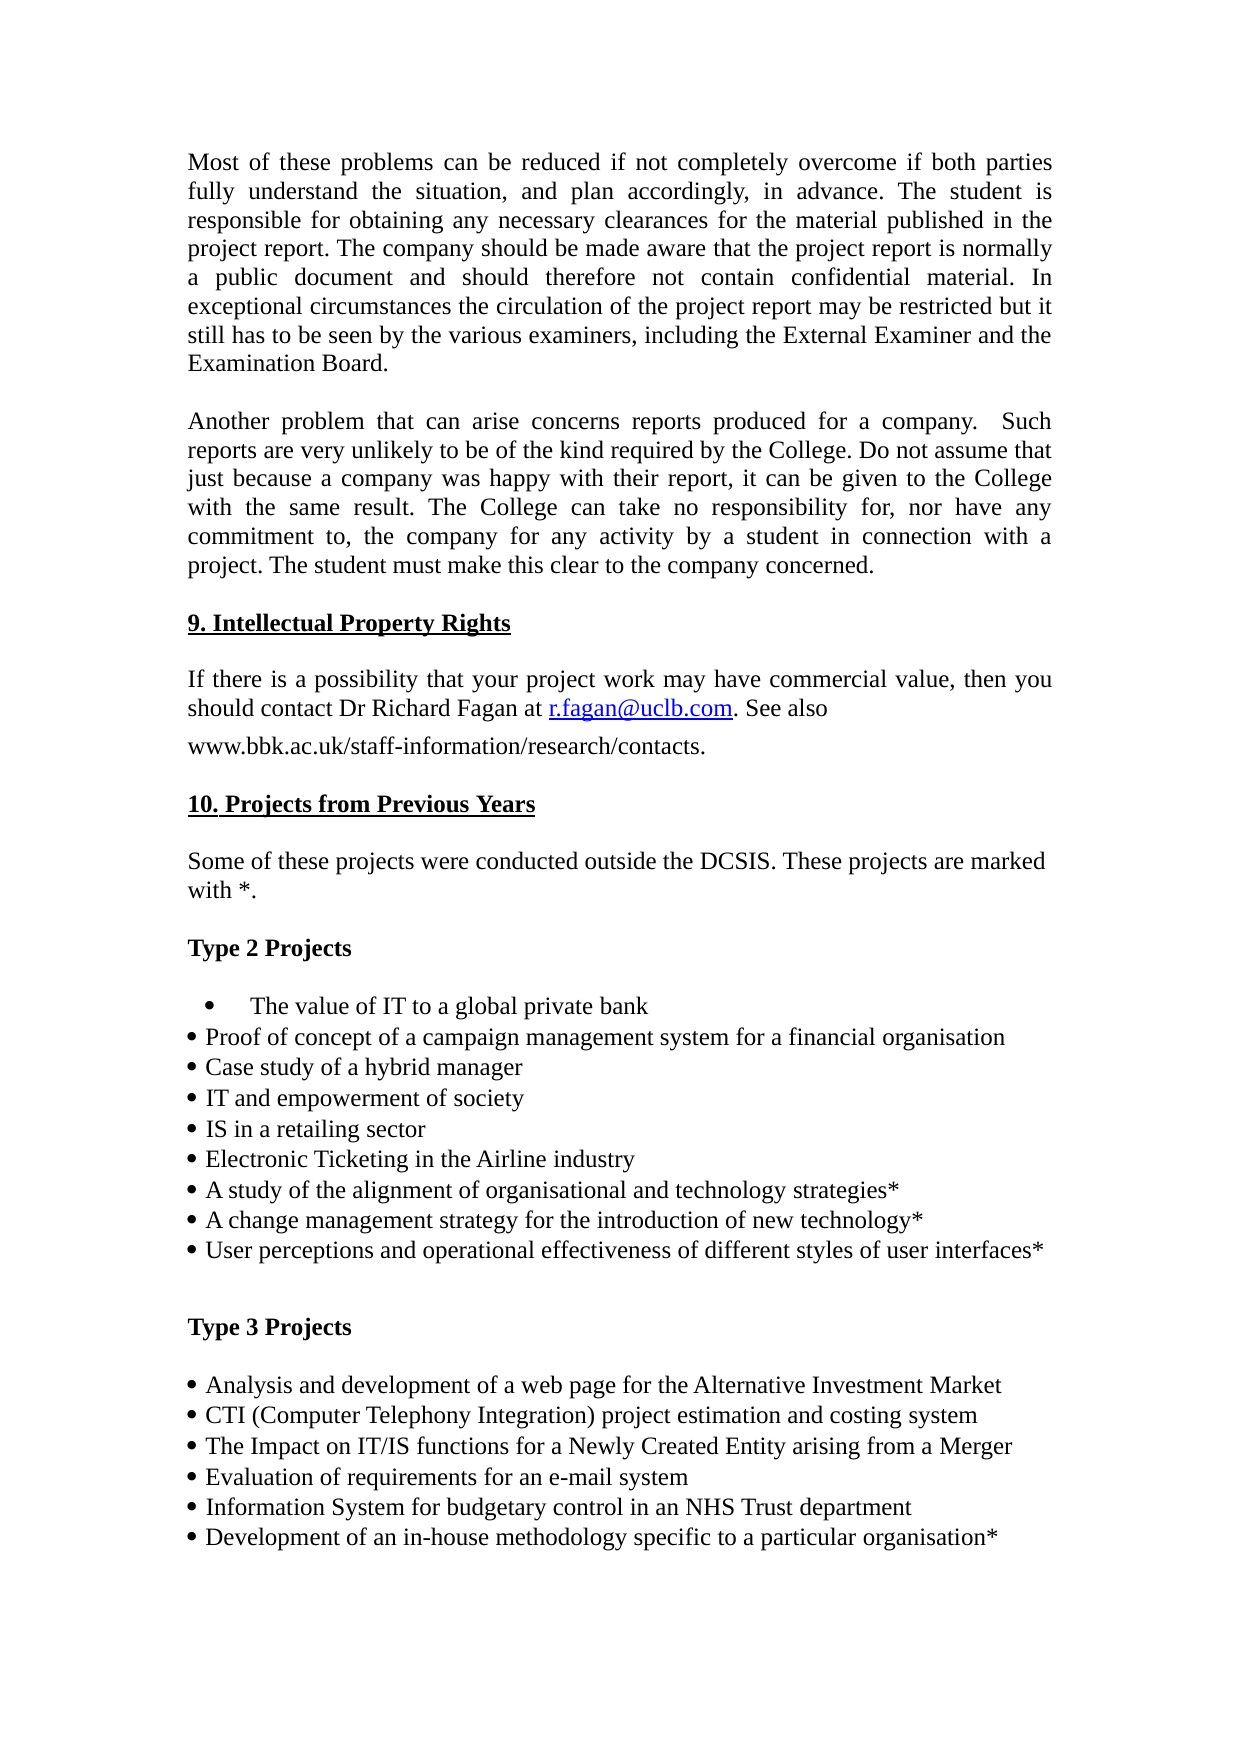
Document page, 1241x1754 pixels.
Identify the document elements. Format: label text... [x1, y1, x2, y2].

list User perceptions and operational effectiveness of different styles of user interfaces* [187, 1235, 1065, 1264]
subtitle Projects from Previous Years [187, 789, 1065, 818]
list Information System for budgetary control in an NHS Trust department [187, 1491, 1065, 1522]
list Analysis and development of a web page for the Alternative Investment Market [187, 1371, 1065, 1399]
list A study of the alignment of organisational and technology strategies* [187, 1174, 1065, 1204]
text If there is a possibility that your project work may have commercial value, then you should contact Dr Richard Fagan at r.fagan@uclb.com. See also [187, 664, 1053, 722]
list CTI (Computer Telephony Integration) project estimation and costing system [187, 1399, 1065, 1430]
list Electronic Ticketing in the Airline industry [187, 1143, 1065, 1174]
text Most of these problems can be reduced if not completely overcome if both parties fully understand the situation, and plan accordingly, in advance. The student is responsible for obtaining any necessary clearances for the material published in the project report. The company should be made aware that the project report is normally a public document and should therefore not contain confidential material. In exceptional circumstances the circulation of the project report may be restricted but it still has to be seen by the various examiners, including the External Examiner and the Examination Board. [187, 147, 1053, 377]
list Proof of concept of a campaign management system for a financial organisation [187, 1021, 1065, 1051]
list IT and empowerment of society [187, 1082, 1065, 1112]
list A change management strategy for the introduction of new technology* [187, 1204, 1065, 1235]
subtitle Type 3 Projects [187, 1312, 1065, 1340]
list Development of an in-house methodology specific to a particular organisation* [187, 1522, 1065, 1551]
list Case study of a hybrid manager [187, 1051, 1065, 1082]
list IS in a retailing sector [187, 1113, 1065, 1143]
list The value of IT to a global private bank [205, 990, 1065, 1021]
text www.bbk.ac.uk/staff-information/research/contacts. [187, 731, 1053, 760]
list Evaluation of requirements for an e-mail system [187, 1461, 1065, 1491]
list The Impact on IT/IS functions for a Newly Created Entity arising from a Merger [187, 1430, 1065, 1461]
text Some of these projects were conducted outside the DCSIS. These projects are marked with *. [187, 846, 1048, 904]
subtitle Type 2 Projects [187, 933, 1065, 962]
subtitle Intellectual Property Rights [187, 608, 1065, 636]
text Another problem that can arise concerns reports produced for a company. Such reports are very unlikely to be of the kind required by the College. Do not assume that just because a company was happy with their report, it can be given to the College with the same result. The College can take no responsibility for, nor have any commitment to, the company for any activity by a student in connection with a project. The student must make this clear to the company concerned. [187, 406, 1053, 578]
